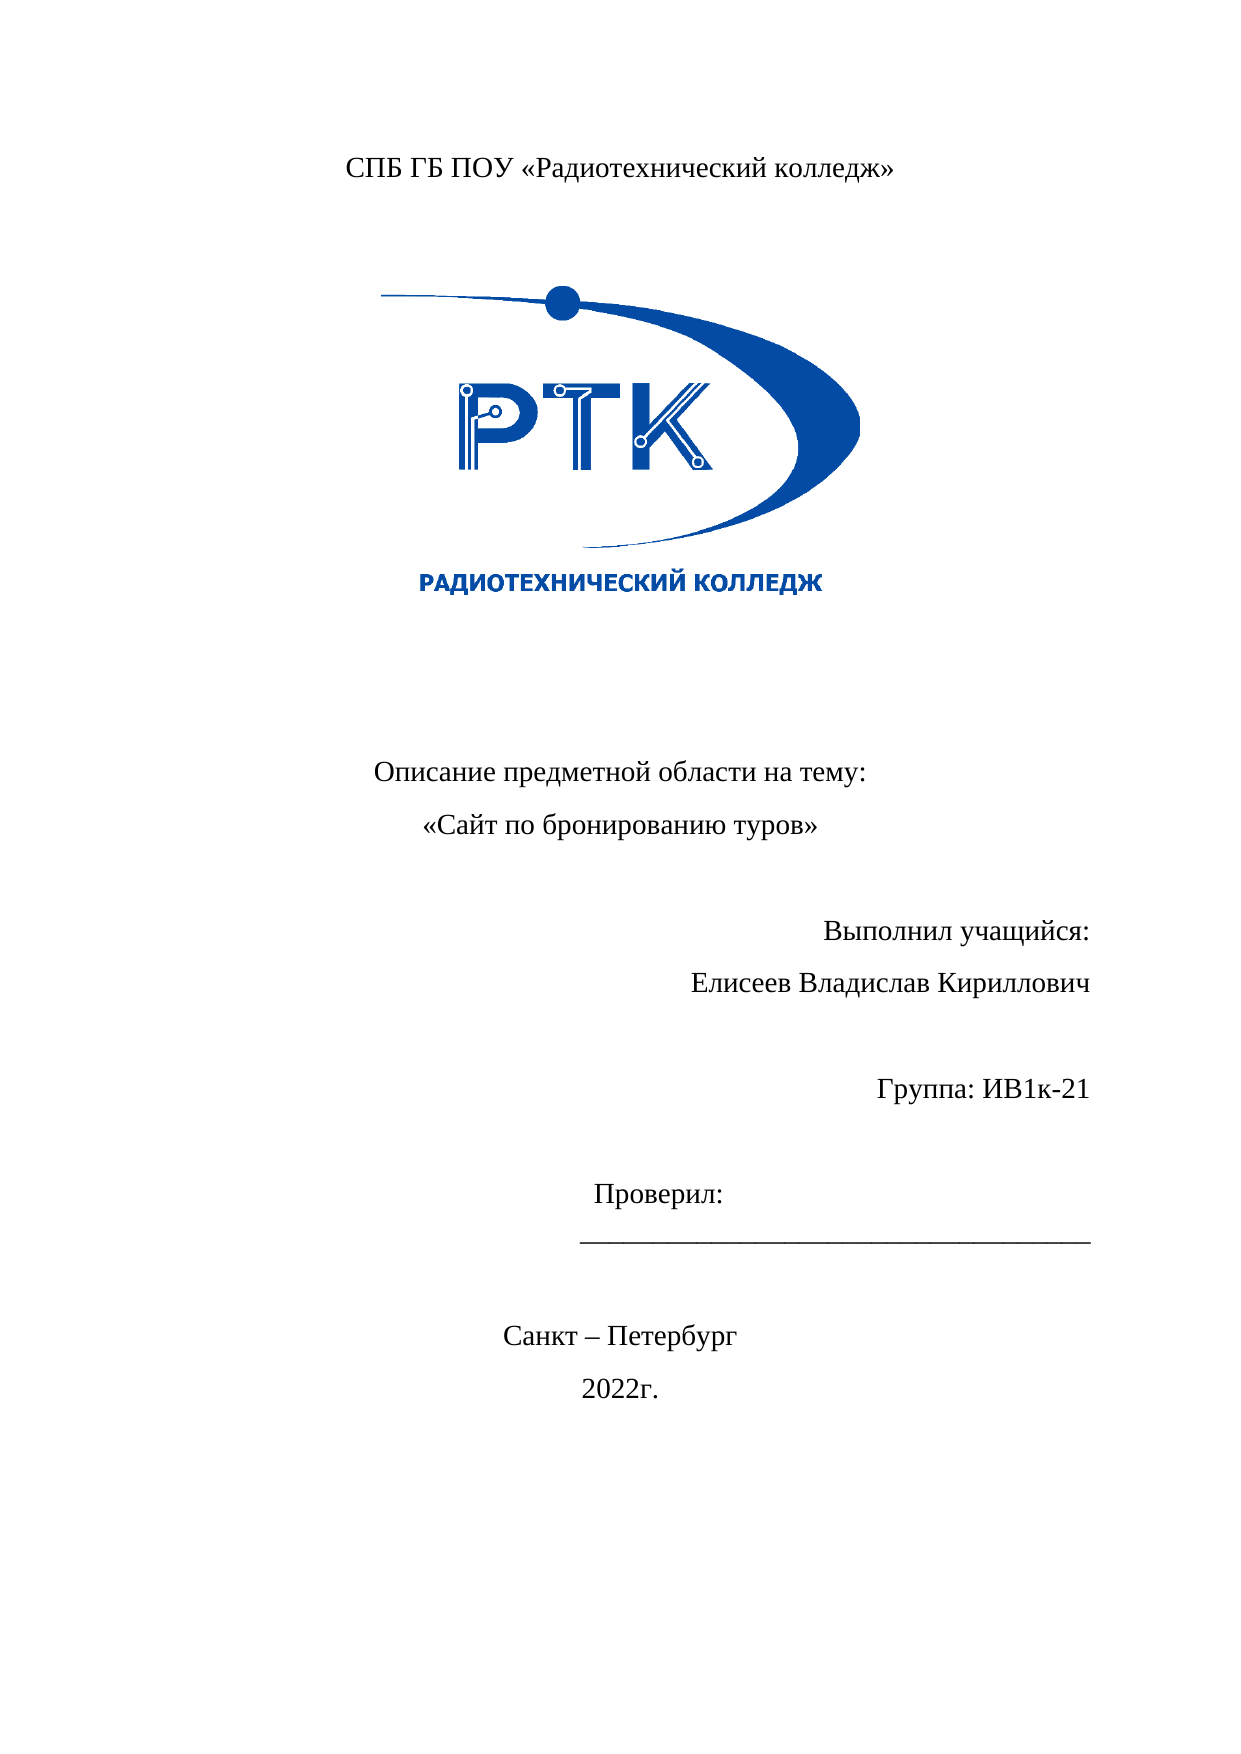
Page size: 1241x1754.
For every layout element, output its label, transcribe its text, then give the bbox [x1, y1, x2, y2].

text Выполнил учащийся: [238, 913, 1090, 946]
text 2022г. [150, 1371, 1090, 1405]
text СПБ ГБ ПОУ «Радиотехнический колледж» [150, 150, 1090, 183]
text Проверил: ___________________________________ [238, 1177, 1090, 1246]
text Санкт – Петербург [150, 1318, 1090, 1352]
text Группа: ИВ1к-21 [238, 1071, 1090, 1104]
text Описание предметной области на тему: [150, 754, 1090, 788]
text «Сайт по бронированию туров» [150, 807, 1090, 841]
text Елисеев Владислав Кириллович [238, 965, 1090, 999]
picture [380, 202, 860, 683]
